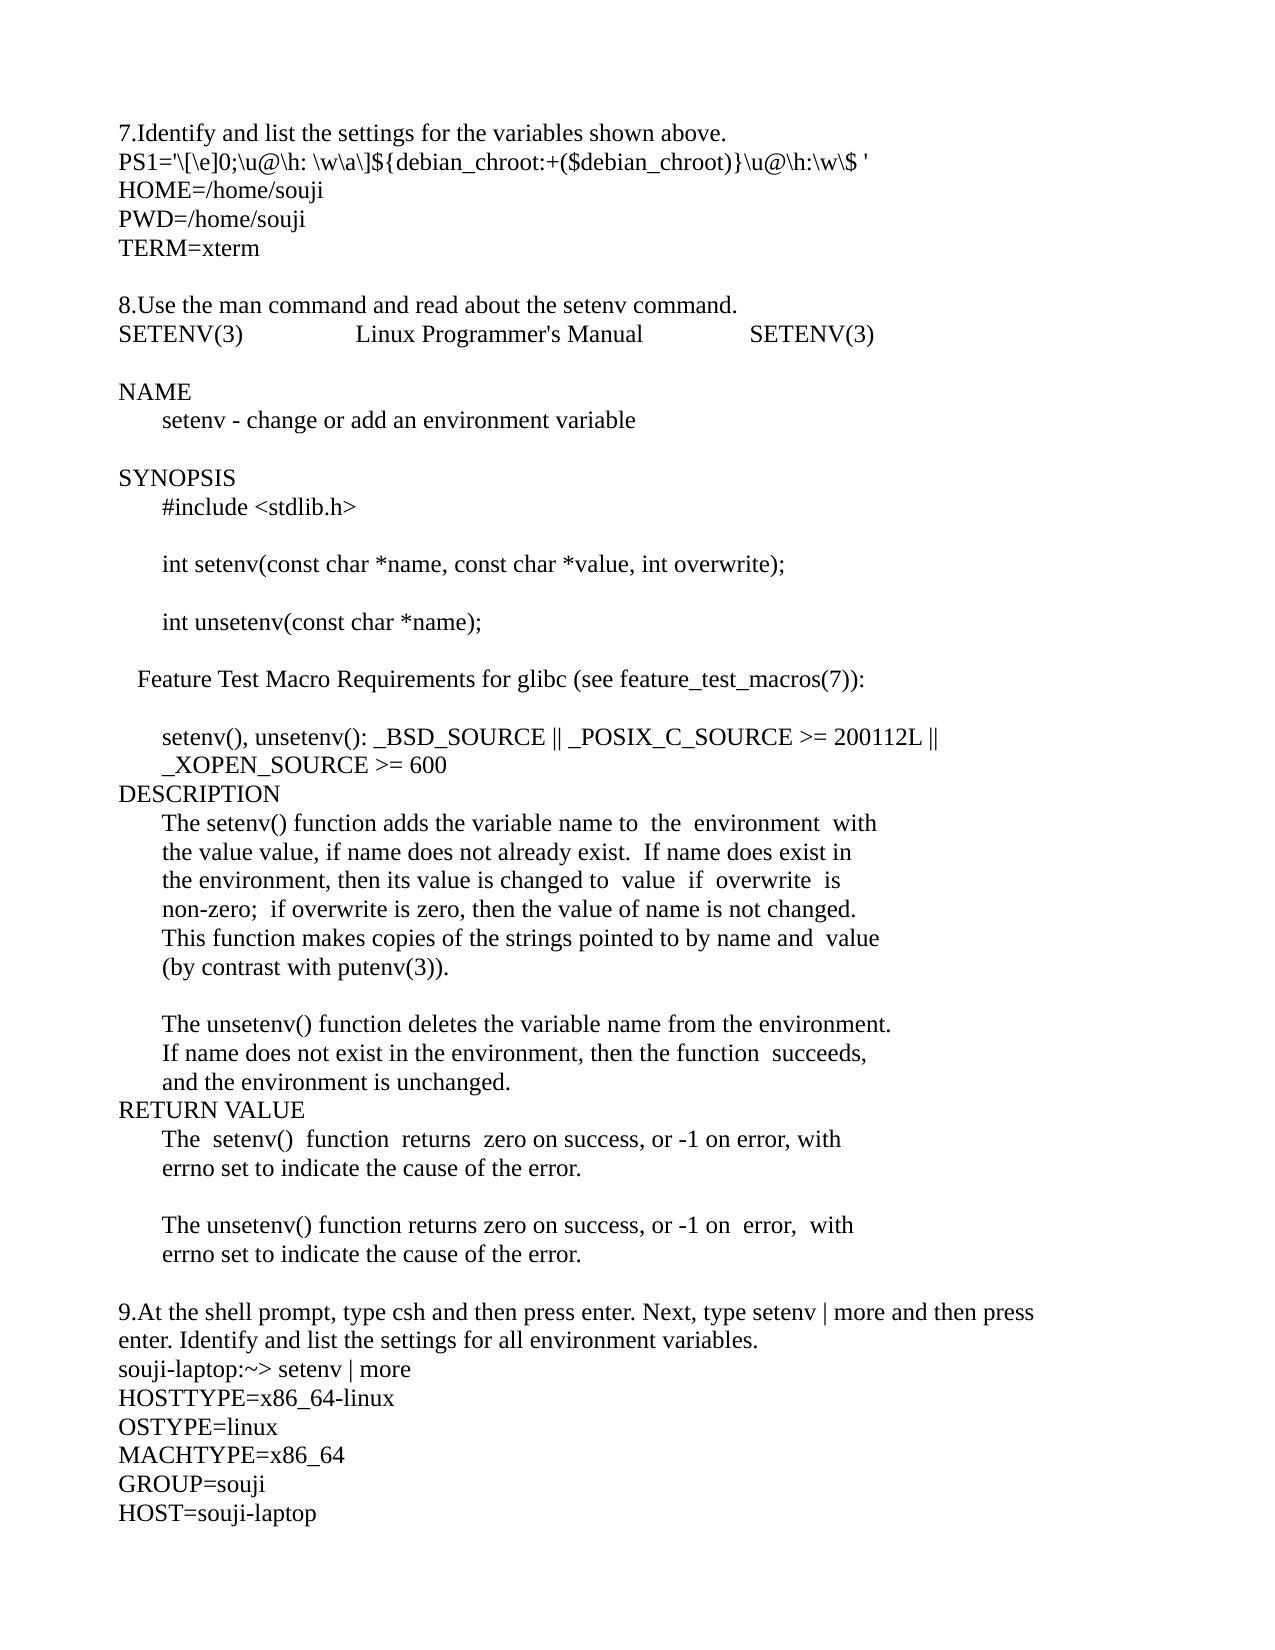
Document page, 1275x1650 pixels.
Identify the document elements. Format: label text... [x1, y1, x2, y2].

text non-zero; if overwrite is zero, then the value of name is not changed. [118, 894, 1157, 923]
text setenv - change or add an environment variable [118, 406, 1157, 434]
text PS1='\[\e]0;\u@\h: \w\a\]${debian_chroot:+($debian_chroot)}\u@\h:\w\$ ' [118, 147, 1157, 176]
text enter. Identify and list the settings for all environment variables. [118, 1326, 1157, 1354]
text errno set to indicate the cause of the error. [118, 1153, 1157, 1182]
text GROUP=souji [118, 1469, 1157, 1498]
text HOST=souji-laptop [118, 1498, 1157, 1527]
text If name does not exist in the environment, then the function succeeds, [118, 1038, 1157, 1067]
text The setenv() function returns zero on success, or -1 on error, with [118, 1124, 1157, 1153]
text MACHTYPE=x86_64 [118, 1441, 1157, 1469]
text NAME [118, 377, 1157, 406]
text The unsetenv() function deletes the variable name from the environment. [118, 1009, 1157, 1038]
text DESCRIPTION [118, 779, 1157, 808]
text This function makes copies of the strings pointed to by name and value [118, 923, 1157, 952]
text The setenv() function adds the variable name to the environment with [118, 808, 1157, 837]
text the environment, then its value is changed to value if overwrite is [118, 866, 1157, 894]
text RETURN VALUE [118, 1096, 1157, 1124]
text HOSTTYPE=x86_64-linux [118, 1383, 1157, 1412]
text the value value, if name does not already exist. If name does exist in [118, 837, 1157, 866]
text Feature Test Macro Requirements for glibc (see feature_test_macros(7)): [118, 664, 1157, 693]
text 8.Use the man command and read about the setenv command. [118, 291, 1157, 319]
text souji-laptop:~> setenv | more [118, 1354, 1157, 1383]
text #include <stdlib.h> [118, 492, 1157, 521]
text OSTYPE=linux [118, 1412, 1157, 1441]
text The unsetenv() function returns zero on success, or -1 on error, with [118, 1211, 1157, 1239]
text errno set to indicate the cause of the error. [118, 1239, 1157, 1268]
text and the environment is unchanged. [118, 1067, 1157, 1096]
text (by contrast with putenv(3)). [118, 952, 1157, 981]
text PWD=/home/souji [118, 204, 1157, 233]
text HOME=/home/souji [118, 176, 1157, 204]
text setenv(), unsetenv(): _BSD_SOURCE || _POSIX_C_SOURCE >= 200112L || [118, 722, 1157, 751]
text 7.Identify and list the settings for the variables shown above. [118, 118, 1157, 147]
text _XOPEN_SOURCE >= 600 [118, 751, 1157, 779]
text 9.At the shell prompt, type csh and then press enter. Next, type setenv | more and then press [118, 1297, 1157, 1326]
text int unsetenv(const char *name); [118, 607, 1157, 636]
text SETENV(3) Linux Programmer's Manual SETENV(3) [118, 319, 1157, 348]
text int setenv(const char *name, const char *value, int overwrite); [118, 549, 1157, 578]
text TERM=xterm [118, 233, 1157, 262]
text SYNOPSIS [118, 463, 1157, 492]
